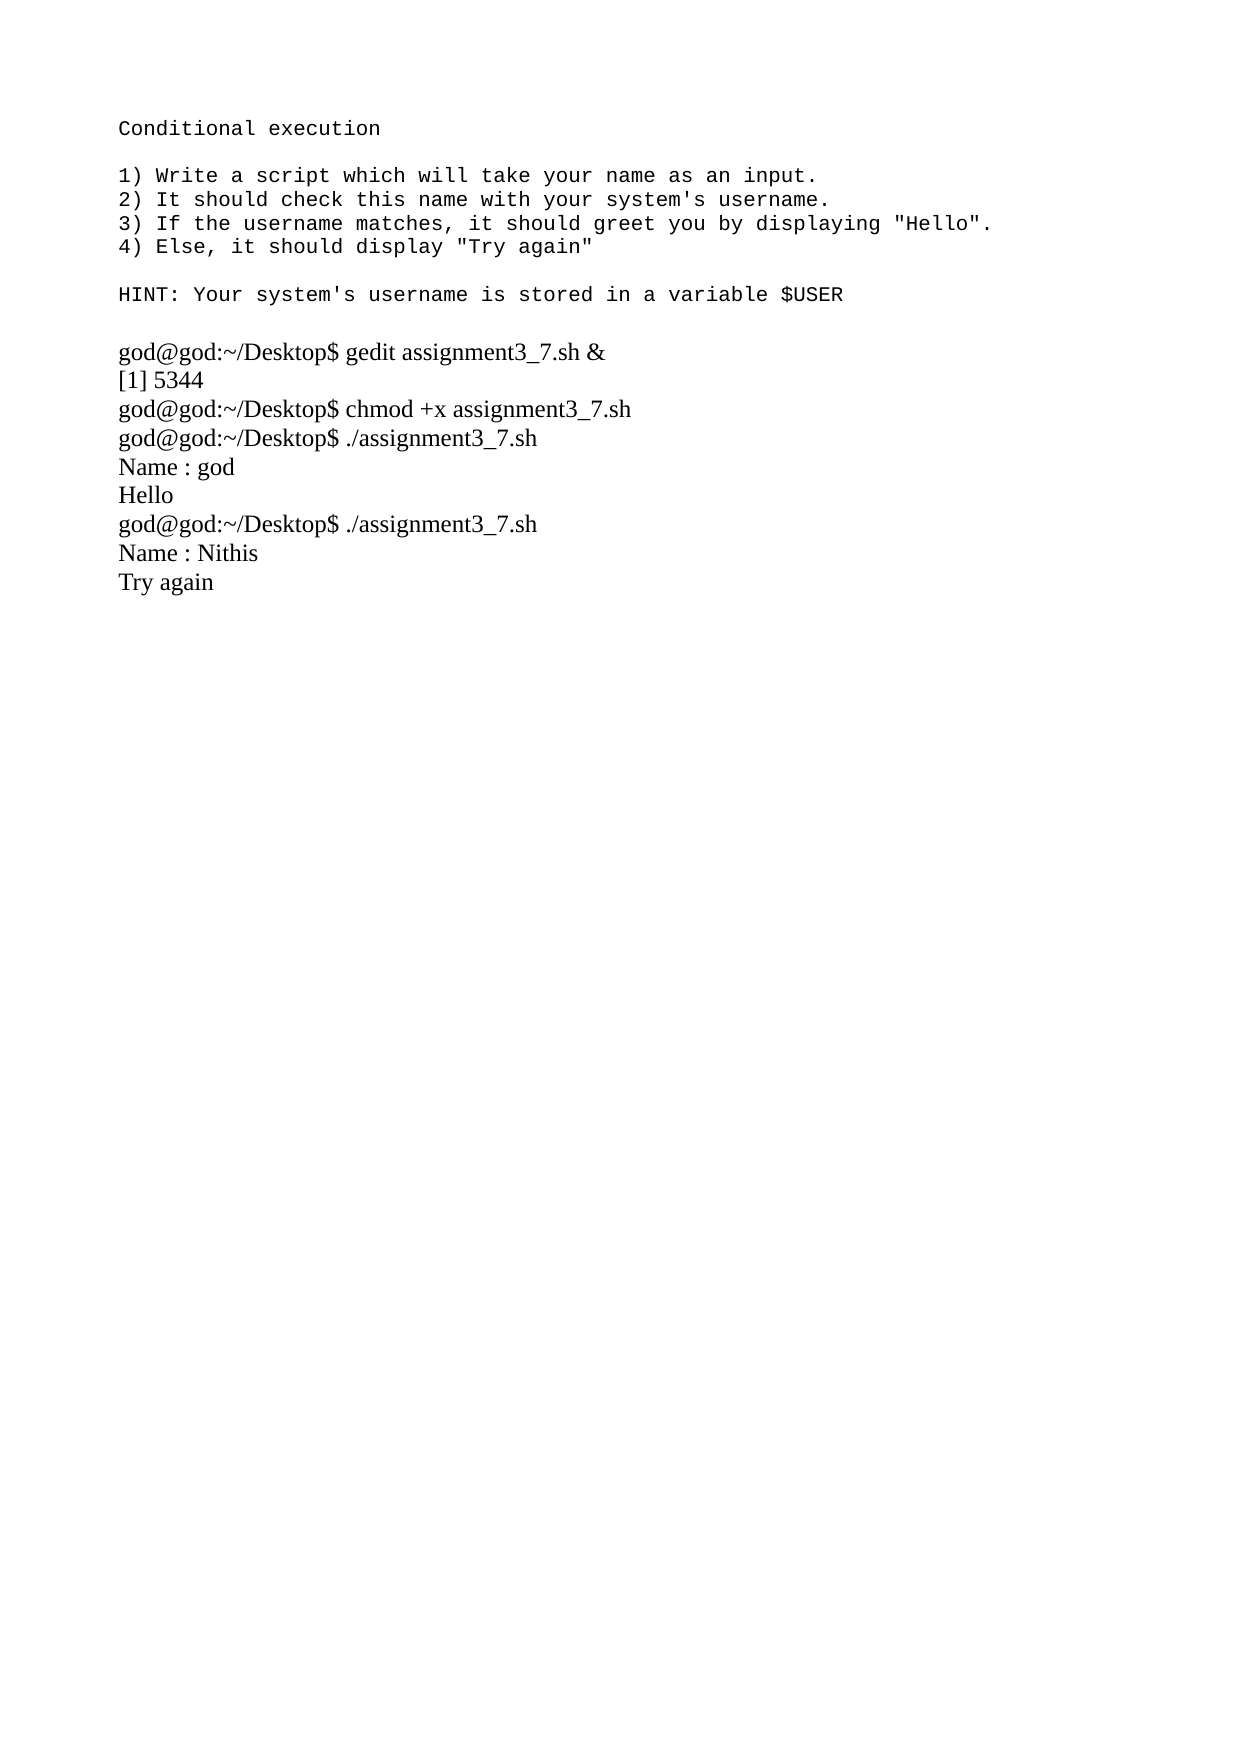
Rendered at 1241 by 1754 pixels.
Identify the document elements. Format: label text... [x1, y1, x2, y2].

text 1) Write a script which will take your name as an input. [118, 165, 1122, 189]
text HINT: Your system's username is stored in a variable $USER [118, 284, 1122, 307]
text god@god:~/Desktop$ chmod +x assignment3_7.sh [118, 394, 1122, 423]
text 3) If the username matches, it should greet you by displaying "Hello". [118, 213, 1122, 236]
text Name : Nithis [118, 538, 1122, 567]
text god@god:~/Desktop$ ./assignment3_7.sh [118, 509, 1122, 538]
text god@god:~/Desktop$ ./assignment3_7.sh [118, 423, 1122, 452]
text Hello [118, 481, 1122, 509]
text Name : god [118, 452, 1122, 481]
text Try again [118, 567, 1122, 596]
text [1] 5344 [118, 366, 1122, 394]
text 4) Else, it should display "Try again" [118, 236, 1122, 260]
text Conditional execution [118, 118, 1122, 142]
text god@god:~/Desktop$ gedit assignment3_7.sh & [118, 337, 1122, 366]
text 2) It should check this name with your system's username. [118, 189, 1122, 213]
